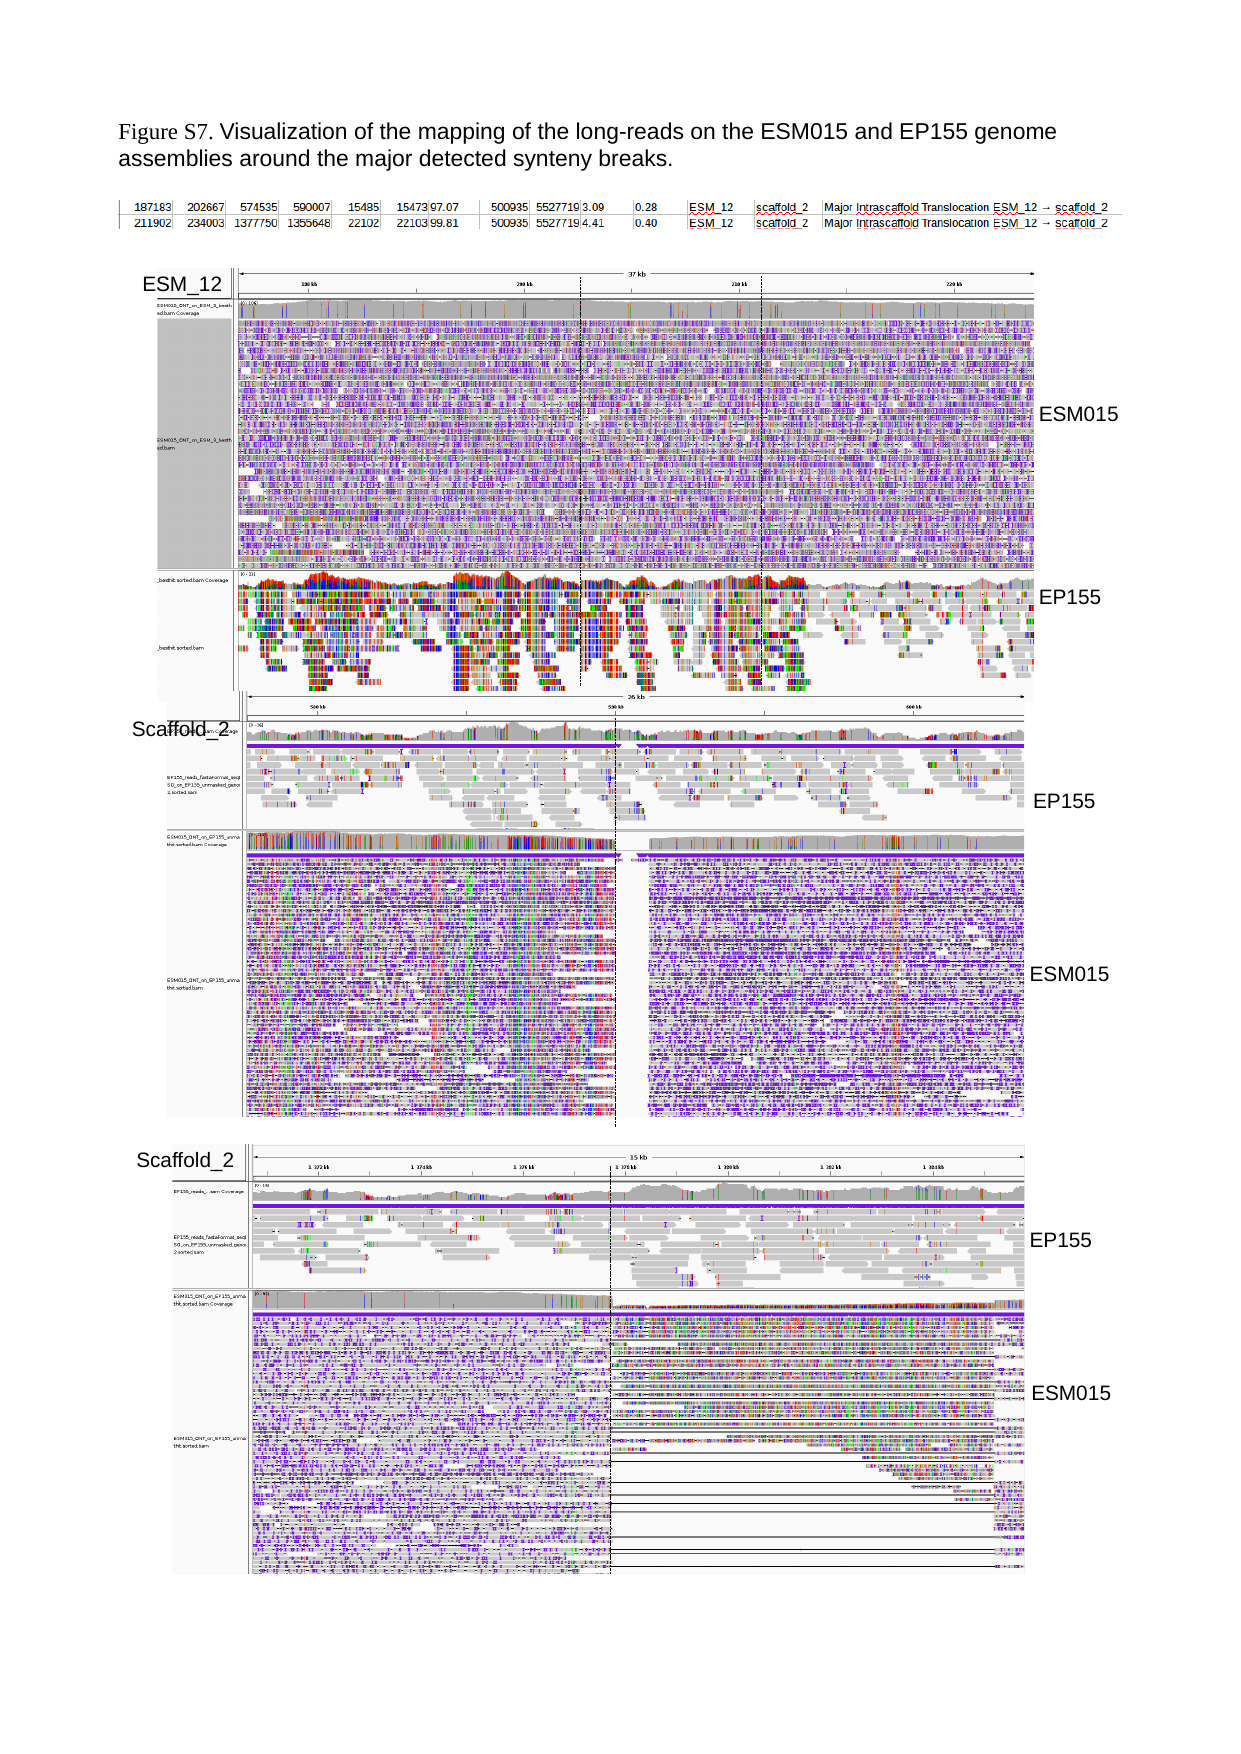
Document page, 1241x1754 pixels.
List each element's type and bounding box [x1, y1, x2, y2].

picture [157, 268, 1034, 1117]
picture [118, 200, 1123, 229]
picture [172, 1144, 1025, 1574]
